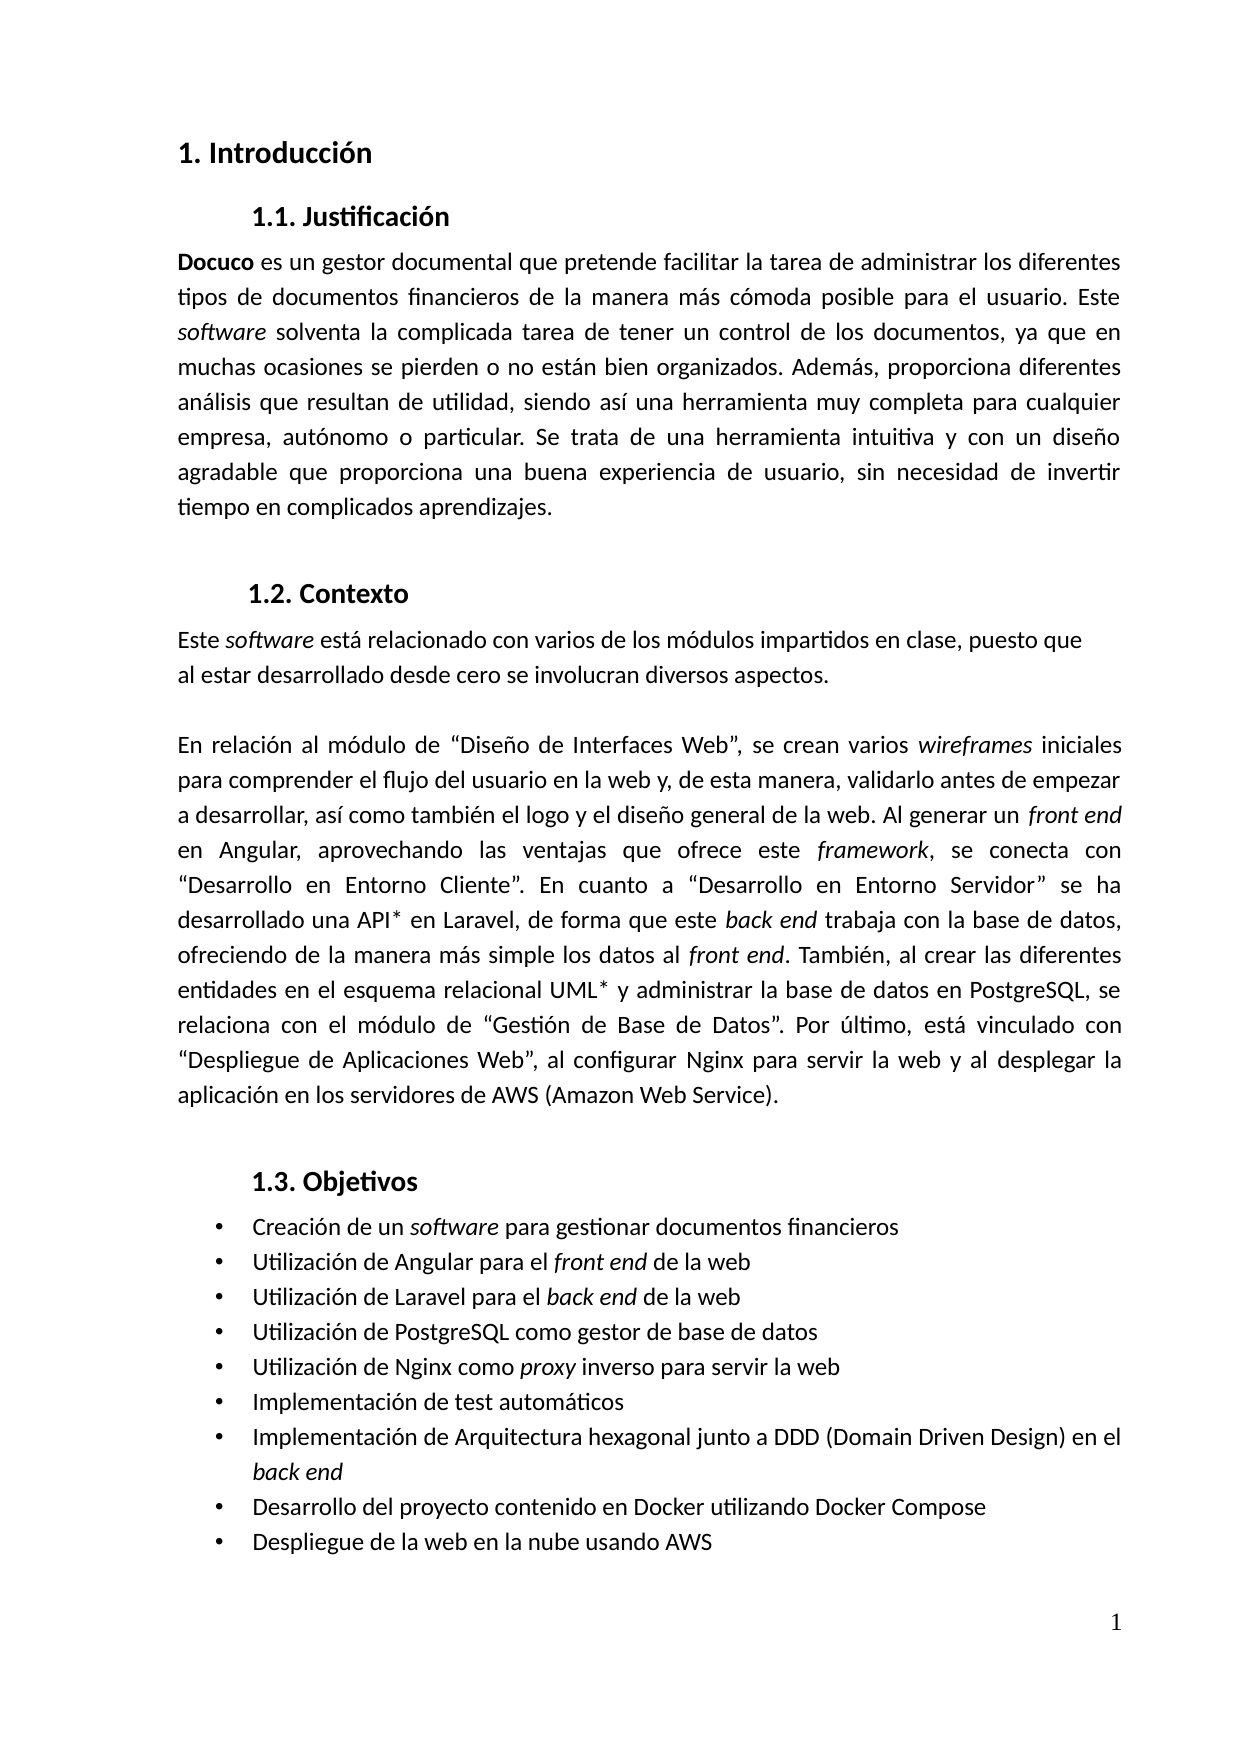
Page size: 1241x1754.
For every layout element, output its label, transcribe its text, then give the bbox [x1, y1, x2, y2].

list Utilización de Angular para el front end de la web [215, 1246, 252, 1277]
list Utilización de Laravel para el back end de la web [215, 1281, 252, 1312]
subtitle 1.2. Contexto [247, 576, 262, 611]
subtitle 1.3. Objetivos [418, 1163, 1122, 1199]
text En relación al módulo de “Diseño de Interfaces Web”, se crean varios wireframes iniciales para comprender el flujo del usuario en la web y, de esta manera, validarlo antes de empezar a desarrollar, así como también el logo y el diseño general de la web. Al generar un front end en Angular, aprovechando las ventajas que ofrece este framework, se conecta con “Desarrollo en Entorno Cliente”. En cuanto a “Desarrollo en Entorno Servidor” se ha desarrollado una API* en Laravel, de forma que este back end trabaja con la base de datos, ofreciendo de la manera más simple los datos al front end. También, al crear las diferentes entidades en el esquema relacional UML* y administrar la base de datos en PostgreSQL, se relaciona con el módulo de “Gestión de Base de Datos”. Por último, está vinculado con “Despliegue de Aplicaciones Web”, al configurar Nginx para servir la web y al desplegar la aplicación en los servidores de AWS (Amazon Web Service). [177, 729, 1122, 764]
subtitle 1. Introducción [177, 133, 193, 171]
list Utilización de Laravel para el back end de la web [741, 1281, 1122, 1312]
list Utilización de PostgreSQL como gestor de base de datos [215, 1316, 252, 1347]
text En relación al módulo de “Diseño de Interfaces Web”, se crean varios wireframes iniciales para comprender el flujo del usuario en la web y, de esta manera, validarlo antes de empezar a desarrollar, así como también el logo y el diseño general de la web. Al generar un front end en Angular, aprovechando las ventajas que ofrece este framework, se conecta con “Desarrollo en Entorno Cliente”. En cuanto a “Desarrollo en Entorno Servidor” se ha desarrollado una API* en Laravel, de forma que este back end trabaja con la base de datos, ofreciendo de la manera más simple los datos al front end. También, al crear las diferentes entidades en el esquema relacional UML* y administrar la base de datos en PostgreSQL, se relaciona con el módulo de “Gestión de Base de Datos”. Por último, está vinculado con “Despliegue de Aplicaciones Web”, al configurar Nginx para servir la web y al desplegar la aplicación en los servidores de AWS (Amazon Web Service). [177, 899, 1122, 939]
text Docuco es un gestor documental que pretende facilitar la tarea de administrar los diferentes tipos de documentos financieros de la manera más cómoda posible para el usuario. Este software solventa la complicada tarea de tener un control de los documentos, ya que en muchas ocasiones se pierden o no están bien organizados. Además, proporciona diferentes análisis que resultan de utilidad, siendo así una herramienta muy completa para cualquier empresa, autónomo o particular. Se trata de una herramienta intuitiva y con un diseño agradable que proporciona una buena experiencia de usuario, sin necesidad de invertir tiempo en complicados aprendizajes. [177, 487, 1122, 522]
subtitle 1.1. Justificación [450, 198, 1122, 233]
subtitle 1.3. Objetivos [251, 1163, 266, 1199]
subtitle 1.1. Justificación [251, 198, 266, 233]
list Implementación de test automáticos [215, 1386, 252, 1417]
text al estar desarrollado desde cero se involucran diversos aspectos. [830, 659, 1122, 689]
list Utilización de PostgreSQL como gestor de base de datos [818, 1316, 1122, 1347]
list Implementación de Arquitectura hexagonal junto a DDD (Domain Driven Design) en el back end [215, 1421, 1122, 1487]
list Despliegue de la web en la nube usando AWS [712, 1526, 1122, 1557]
list Utilización de Nginx como proxy inverso para servir la web [394, 1351, 452, 1382]
text En relación al módulo de “Diseño de Interfaces Web”, se crean varios wireframes iniciales para comprender el flujo del usuario en la web y, de esta manera, validarlo antes de empezar a desarrollar, así como también el logo y el diseño general de la web. Al generar un front end en Angular, aprovechando las ventajas que ofrece este framework, se conecta con “Desarrollo en Entorno Cliente”. En cuanto a “Desarrollo en Entorno Servidor” se ha desarrollado una API* en Laravel, de forma que este back end trabaja con la base de datos, ofreciendo de la manera más simple los datos al front end. También, al crear las diferentes entidades en el esquema relacional UML* y administrar la base de datos en PostgreSQL, se relaciona con el módulo de “Gestión de Base de Datos”. Por último, está vinculado con “Despliegue de Aplicaciones Web”, al configurar Nginx para servir la web y al desplegar la aplicación en los servidores de AWS (Amazon Web Service). [177, 829, 1122, 869]
list Implementación de test automáticos [624, 1386, 1122, 1417]
subtitle 1.2. Contexto [409, 576, 1122, 611]
list Utilización de Nginx como proxy inverso para servir la web [840, 1351, 1122, 1382]
text En relación al módulo de “Diseño de Interfaces Web”, se crean varios wireframes iniciales para comprender el flujo del usuario en la web y, de esta manera, validarlo antes de empezar a desarrollar, así como también el logo y el diseño general de la web. Al generar un front end en Angular, aprovechando las ventajas que ofrece este framework, se conecta con “Desarrollo en Entorno Cliente”. En cuanto a “Desarrollo en Entorno Servidor” se ha desarrollado una API* en Laravel, de forma que este back end trabaja con la base de datos, ofreciendo de la manera más simple los datos al front end. También, al crear las diferentes entidades en el esquema relacional UML* y administrar la base de datos en PostgreSQL, se relaciona con el módulo de “Gestión de Base de Datos”. Por último, está vinculado con “Despliegue de Aplicaciones Web”, al configurar Nginx para servir la web y al desplegar la aplicación en los servidores de AWS (Amazon Web Service). [177, 1004, 1122, 1109]
subtitle 1. Introducción [373, 133, 1122, 171]
list Desarrollo del proyecto contenido en Docker utilizando Docker Compose [987, 1491, 1122, 1522]
list Creación de un software para gestionar documentos financieros [899, 1211, 1122, 1242]
list Utilización de Angular para el front end de la web [751, 1246, 1122, 1277]
list Despliegue de la web en la nube usando AWS [215, 1526, 252, 1557]
